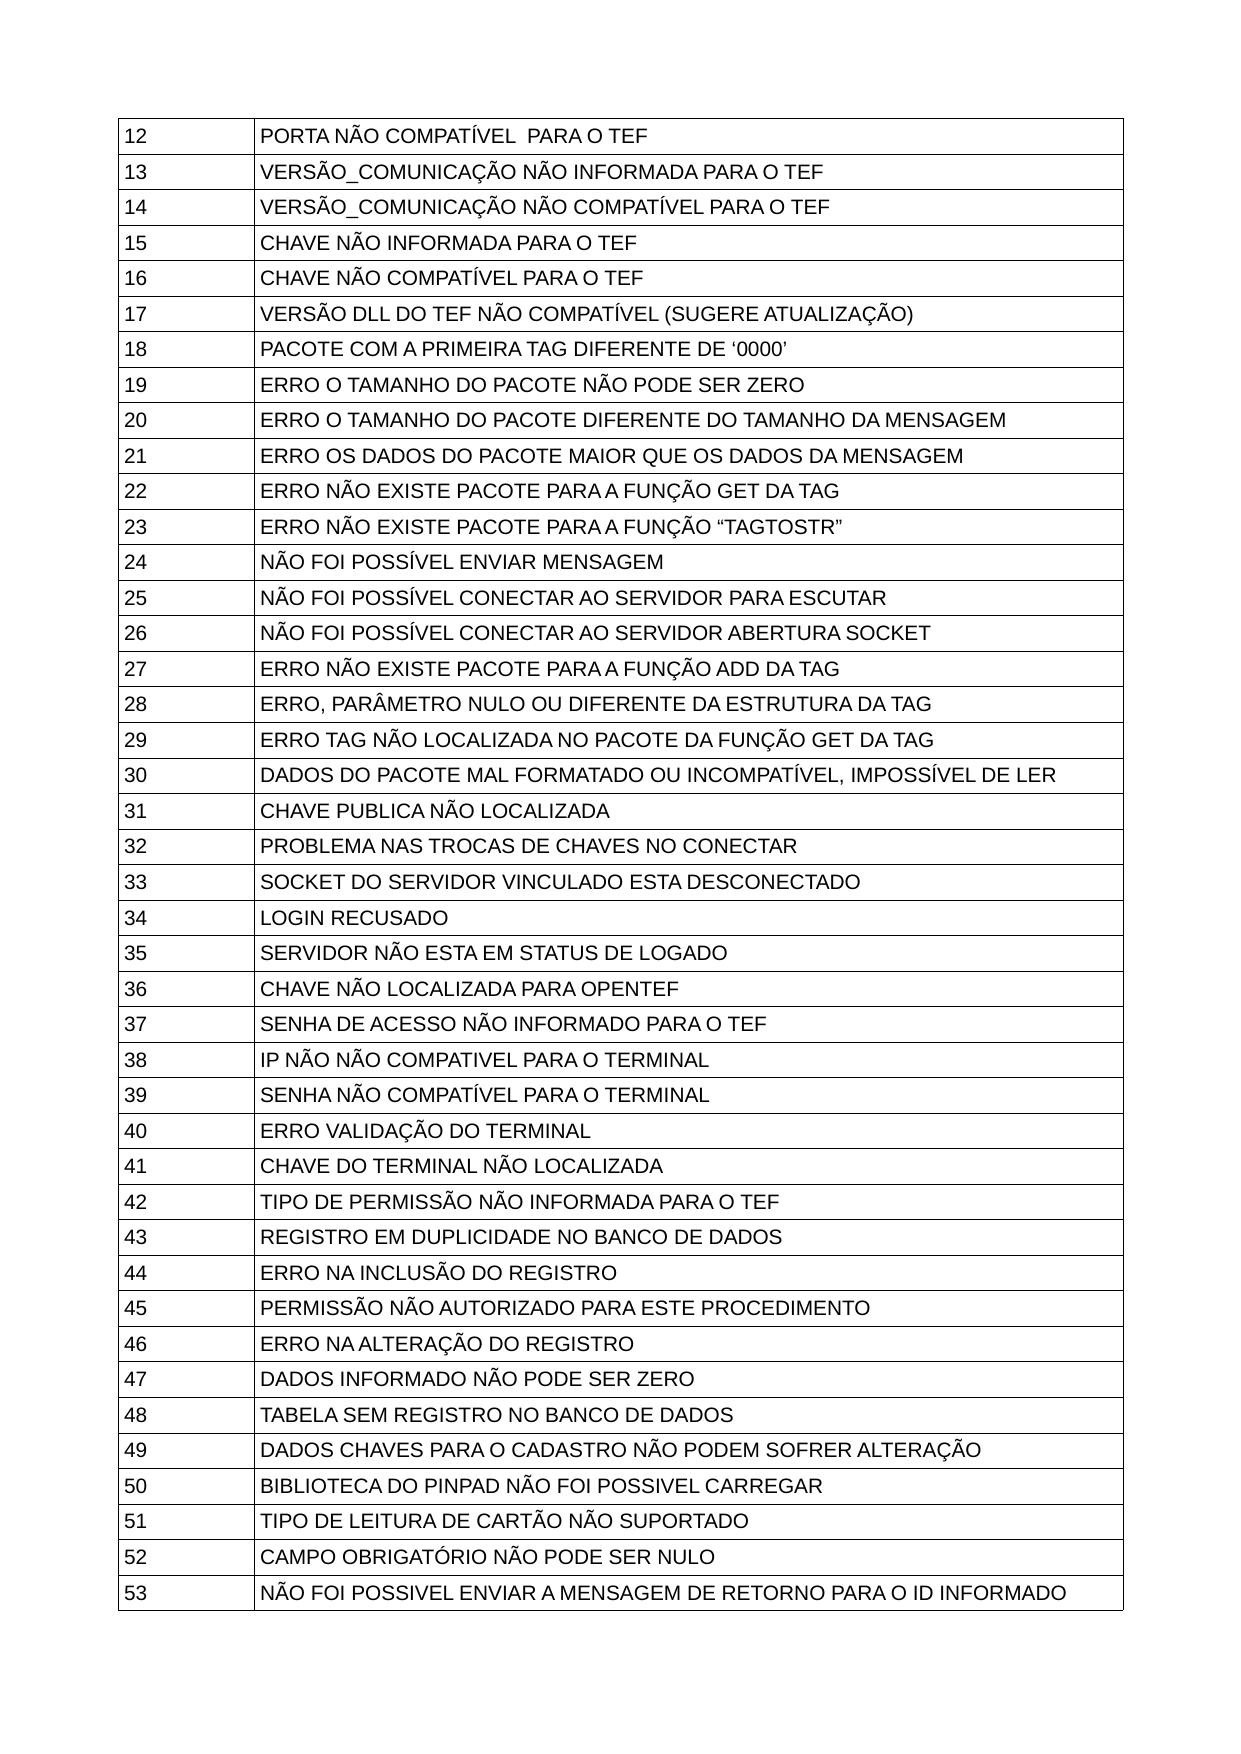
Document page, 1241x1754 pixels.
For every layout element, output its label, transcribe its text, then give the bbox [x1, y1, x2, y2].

table_cell PACOTE COM A PRIMEIRA TAG DIFERENTE DE ‘0000’ [255, 332, 1123, 367]
table_cell VERSÃO_COMUNICAÇÃO NÃO COMPATÍVEL PARA O TEF [255, 190, 1123, 225]
table_cell 16 [119, 261, 254, 296]
table_cell 20 [119, 403, 254, 438]
table_cell 13 [119, 155, 254, 189]
table_cell TABELA SEM REGISTRO NO BANCO DE DADOS [255, 1398, 1123, 1432]
table_cell 33 [119, 865, 254, 899]
table_cell DADOS CHAVES PARA O CADASTRO NÃO PODEM SOFRER ALTERAÇÃO [255, 1434, 1123, 1468]
table_cell CHAVE NÃO COMPATÍVEL PARA O TEF [255, 261, 1123, 296]
table_cell 42 [119, 1185, 254, 1219]
table_cell SENHA DE ACESSO NÃO INFORMADO PARA O TEF [255, 1007, 1123, 1042]
table_cell 51 [119, 1505, 254, 1539]
table_cell BIBLIOTECA DO PINPAD NÃO FOI POSSIVEL CARREGAR [255, 1469, 1123, 1503]
table_cell 46 [119, 1327, 254, 1361]
table_cell 15 [119, 226, 254, 260]
table_cell 23 [119, 510, 254, 544]
table_cell 52 [119, 1540, 254, 1574]
table_cell 25 [119, 581, 254, 615]
table_cell 45 [119, 1291, 254, 1326]
table_cell 44 [119, 1256, 254, 1290]
table_cell 19 [119, 368, 254, 402]
table_cell 30 [119, 759, 254, 793]
table_cell TIPO DE LEITURA DE CARTÃO NÃO SUPORTADO [255, 1505, 1123, 1539]
table_cell ERRO NÃO EXISTE PACOTE PARA A FUNÇÃO GET DA TAG [255, 474, 1123, 509]
table_cell ERRO O TAMANHO DO PACOTE DIFERENTE DO TAMANHO DA MENSAGEM [255, 403, 1123, 438]
table_cell 40 [119, 1114, 254, 1148]
table_cell 21 [119, 439, 254, 473]
table_cell PROBLEMA NAS TROCAS DE CHAVES NO CONECTAR [255, 830, 1123, 864]
table_cell ERRO, PARÂMETRO NULO OU DIFERENTE DA ESTRUTURA DA TAG [255, 687, 1123, 722]
table_cell REGISTRO EM DUPLICIDADE NO BANCO DE DADOS [255, 1220, 1123, 1255]
table_cell ERRO O TAMANHO DO PACOTE NÃO PODE SER ZERO [255, 368, 1123, 402]
table_cell ERRO NA INCLUSÃO DO REGISTRO [255, 1256, 1123, 1290]
table_cell NÃO FOI POSSÍVEL CONECTAR AO SERVIDOR PARA ESCUTAR [255, 581, 1123, 615]
table_cell DADOS INFORMADO NÃO PODE SER ZERO [255, 1362, 1123, 1397]
table_cell CAMPO OBRIGATÓRIO NÃO PODE SER NULO [255, 1540, 1123, 1574]
table_cell 49 [119, 1434, 254, 1468]
table_cell 12 [119, 119, 254, 154]
table_cell 47 [119, 1362, 254, 1397]
table_cell 24 [119, 545, 254, 580]
table_cell NÃO FOI POSSÍVEL CONECTAR AO SERVIDOR ABERTURA SOCKET [255, 616, 1123, 651]
table_cell 43 [119, 1220, 254, 1255]
table_cell SENHA NÃO COMPATÍVEL PARA O TERMINAL [255, 1078, 1123, 1113]
table_cell TIPO DE PERMISSÃO NÃO INFORMADA PARA O TEF [255, 1185, 1123, 1219]
table_cell CHAVE NÃO LOCALIZADA PARA OPENTEF [255, 972, 1123, 1006]
table_cell ERRO NA ALTERAÇÃO DO REGISTRO [255, 1327, 1123, 1361]
table_cell CHAVE NÃO INFORMADA PARA O TEF [255, 226, 1123, 260]
table_cell 32 [119, 830, 254, 864]
table_cell SERVIDOR NÃO ESTA EM STATUS DE LOGADO [255, 936, 1123, 971]
table_cell NÃO FOI POSSIVEL ENVIAR A MENSAGEM DE RETORNO PARA O ID INFORMADO [255, 1576, 1123, 1610]
table_cell ERRO NÃO EXISTE PACOTE PARA A FUNÇÃO “TAGTOSTR” [255, 510, 1123, 544]
table_cell CHAVE PUBLICA NÃO LOCALIZADA [255, 794, 1123, 828]
table_cell 28 [119, 687, 254, 722]
table_cell DADOS DO PACOTE MAL FORMATADO OU INCOMPATÍVEL, IMPOSSÍVEL DE LER [255, 759, 1123, 793]
table_cell PORTA NÃO COMPATÍVEL PARA O TEF [255, 119, 1123, 154]
table_cell LOGIN RECUSADO [255, 901, 1123, 935]
table_cell NÃO FOI POSSÍVEL ENVIAR MENSAGEM [255, 545, 1123, 580]
table_cell VERSÃO_COMUNICAÇÃO NÃO INFORMADA PARA O TEF [255, 155, 1123, 189]
table_cell 22 [119, 474, 254, 509]
table_cell 35 [119, 936, 254, 971]
table_cell 14 [119, 190, 254, 225]
table_cell ERRO VALIDAÇÃO DO TERMINAL [255, 1114, 1123, 1148]
table_cell 53 [119, 1576, 254, 1610]
table_cell 38 [119, 1043, 254, 1077]
table_cell IP NÃO NÃO COMPATIVEL PARA O TERMINAL [255, 1043, 1123, 1077]
table_cell VERSÃO DLL DO TEF NÃO COMPATÍVEL (SUGERE ATUALIZAÇÃO) [255, 297, 1123, 331]
table_cell PERMISSÃO NÃO AUTORIZADO PARA ESTE PROCEDIMENTO [255, 1291, 1123, 1326]
table_cell 50 [119, 1469, 254, 1503]
table_cell 17 [119, 297, 254, 331]
table_cell CHAVE DO TERMINAL NÃO LOCALIZADA [255, 1149, 1123, 1184]
table_cell 34 [119, 901, 254, 935]
table_cell 41 [119, 1149, 254, 1184]
table_cell SOCKET DO SERVIDOR VINCULADO ESTA DESCONECTADO [255, 865, 1123, 899]
table_cell ERRO OS DADOS DO PACOTE MAIOR QUE OS DADOS DA MENSAGEM [255, 439, 1123, 473]
table_cell 36 [119, 972, 254, 1006]
table_cell ERRO NÃO EXISTE PACOTE PARA A FUNÇÃO ADD DA TAG [255, 652, 1123, 686]
table_cell 37 [119, 1007, 254, 1042]
table_cell 26 [119, 616, 254, 651]
table_cell 31 [119, 794, 254, 828]
table_cell 48 [119, 1398, 254, 1432]
table_cell ERRO TAG NÃO LOCALIZADA NO PACOTE DA FUNÇÃO GET DA TAG [255, 723, 1123, 757]
table_cell 27 [119, 652, 254, 686]
table_cell 29 [119, 723, 254, 757]
table_cell 39 [119, 1078, 254, 1113]
table_cell 18 [119, 332, 254, 367]
